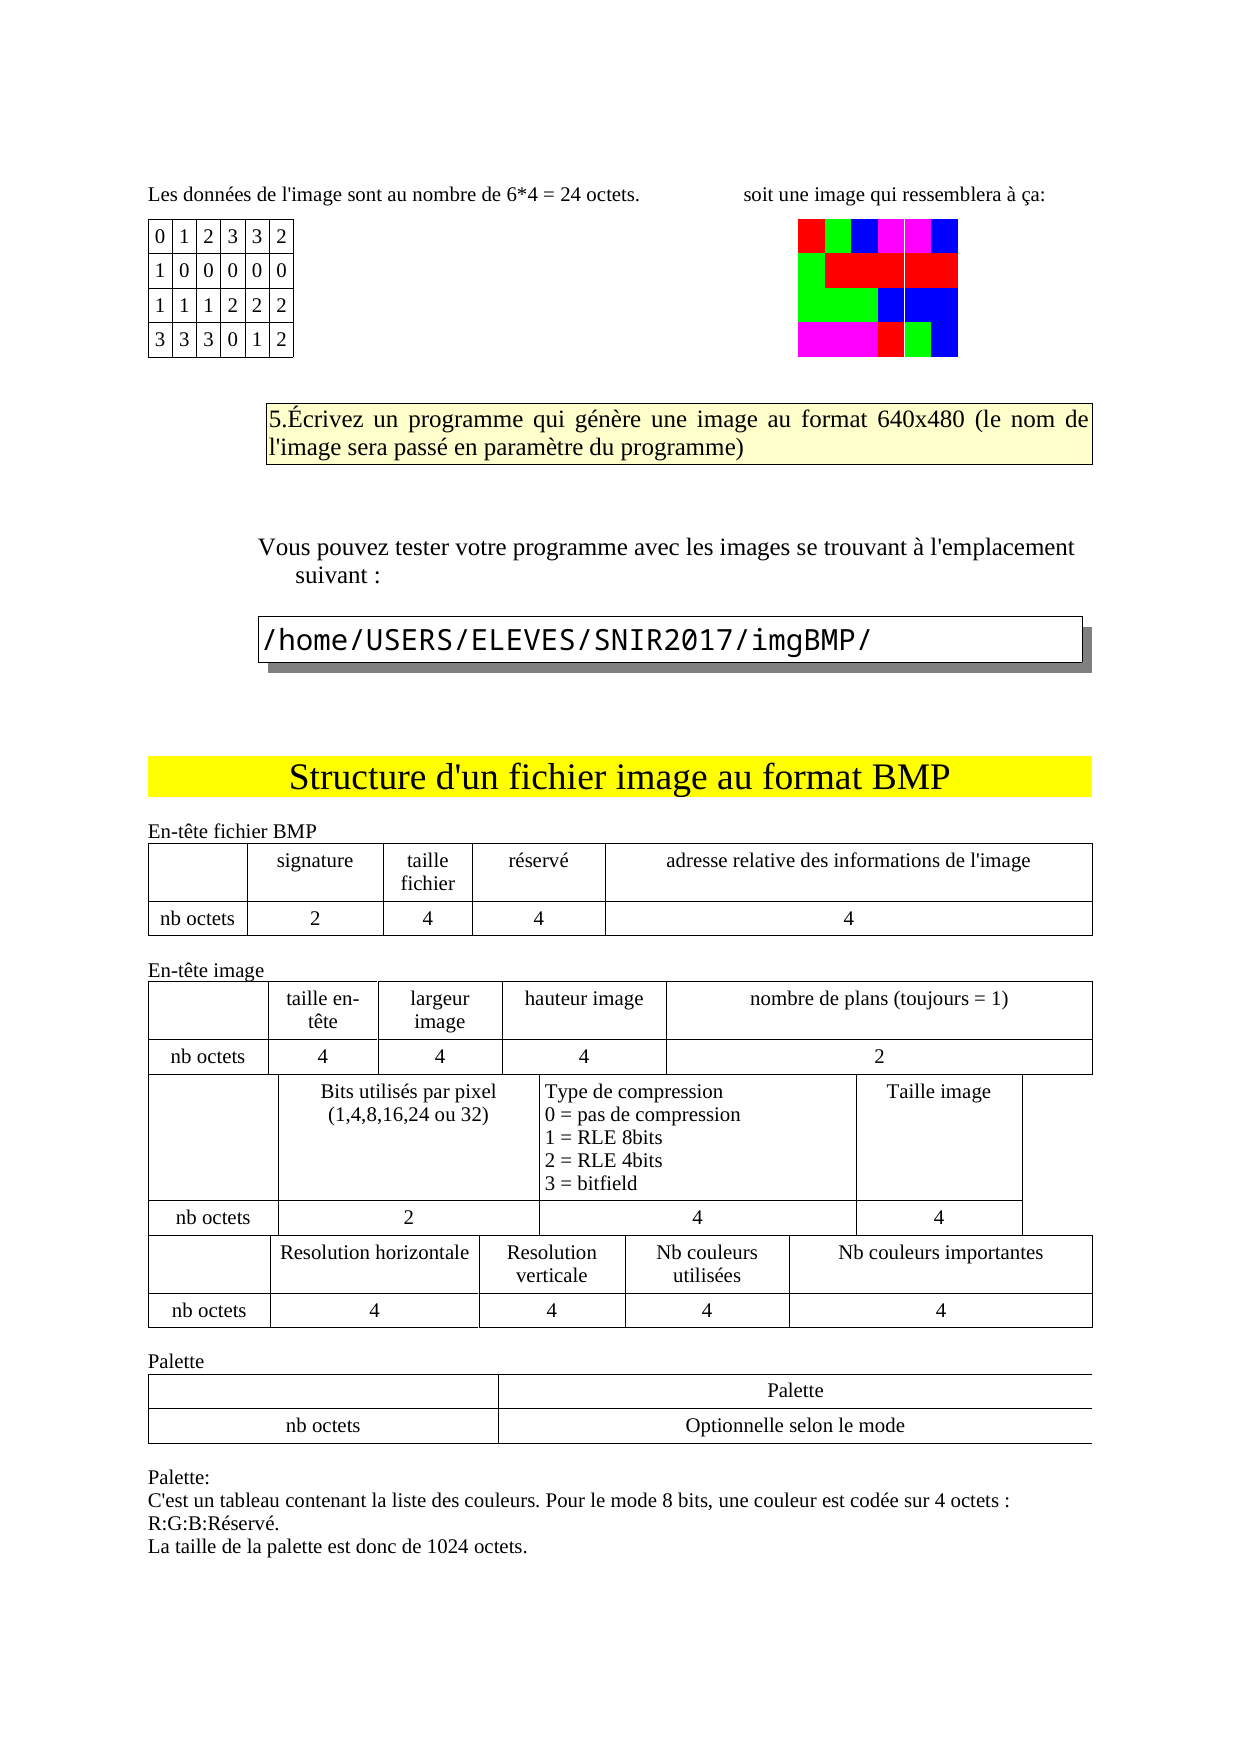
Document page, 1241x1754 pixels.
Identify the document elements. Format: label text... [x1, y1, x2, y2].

table_cell 4 [626, 1294, 789, 1327]
table_header [905, 219, 931, 253]
table_header taille en-tête [269, 982, 377, 1039]
table_cell 2 [270, 323, 293, 357]
table_header [851, 219, 878, 253]
table_header [149, 1236, 270, 1293]
text En-tête fichier BMP [148, 820, 1092, 843]
table_cell 4 [480, 1294, 625, 1327]
table_header Nb couleurs importantes [790, 1236, 1092, 1293]
table_header Type de compression 0 = pas de compression 1 = RLE 8bits 2 = RLE 4bits 3 = bitfield [540, 1075, 856, 1200]
table_cell 1 [197, 289, 220, 322]
text Structure d'un fichier image au format BMP [148, 756, 1092, 797]
table_header 0 [149, 220, 172, 253]
table_header [878, 219, 904, 253]
table_cell [825, 322, 851, 357]
table_cell nb octets [149, 1201, 278, 1235]
table_cell [878, 322, 904, 357]
table_cell [798, 288, 825, 322]
table_cell [798, 253, 825, 288]
table_header largeur image [379, 982, 502, 1039]
table_cell nb octets [149, 902, 247, 935]
table_cell 0 [197, 254, 220, 288]
text Palette: [148, 1466, 1092, 1489]
table_cell 4 [271, 1294, 478, 1327]
table_cell 4 [503, 1040, 666, 1074]
table_cell [905, 253, 931, 288]
text soit une image qui ressemblera à ça: [738, 183, 1092, 206]
text /home/USERS/ELEVES/SNIR2017/imgBMP/ [259, 617, 1082, 662]
table_cell [878, 253, 904, 288]
table_cell [905, 322, 931, 357]
table_cell 2 [221, 289, 245, 322]
table_cell [825, 253, 851, 288]
table_cell 2 [246, 289, 269, 322]
table_cell 1 [246, 323, 269, 357]
list Écrivez un programme qui génère une image au format 640x480 (le nom de l'image sera passé en paramètre du programme) [267, 404, 1092, 464]
table_cell [931, 288, 958, 322]
table_cell 2 [270, 289, 293, 322]
table_cell 4 [790, 1294, 1092, 1327]
table_cell 4 [379, 1040, 502, 1074]
table_cell [905, 288, 931, 322]
table_header [149, 1375, 498, 1408]
text La taille de la palette est donc de 1024 octets. [148, 1535, 1092, 1558]
table_header [149, 844, 247, 901]
table_cell [825, 288, 851, 322]
table_cell 0 [270, 254, 293, 288]
table_header Nb couleurs utilisées [626, 1236, 789, 1293]
text En-tête image [148, 958, 1092, 981]
table_cell [931, 253, 958, 288]
table_cell [798, 322, 825, 357]
table_header signature [248, 844, 383, 901]
table_cell 2 [248, 902, 383, 935]
table_cell 4 [857, 1201, 1022, 1235]
table_cell Optionnelle selon le mode [499, 1409, 1092, 1443]
table_cell [931, 322, 958, 357]
table_header Resolution verticale [480, 1236, 625, 1293]
table_cell 2 [667, 1040, 1092, 1074]
table_cell [851, 253, 878, 288]
table_header Resolution horizontale [271, 1236, 478, 1293]
table_header 3 [221, 220, 245, 253]
table_header Palette [499, 1375, 1092, 1408]
table_cell 3 [197, 323, 220, 357]
table_header [825, 219, 851, 253]
table_cell nb octets [149, 1294, 270, 1327]
table_header 2 [197, 220, 220, 253]
table_header 2 [270, 220, 293, 253]
table_cell [878, 288, 904, 322]
table_cell 4 [473, 902, 605, 935]
table_cell [851, 288, 878, 322]
text Vous pouvez tester votre programme avec les images se trouvant à l'emplacement suivant : [258, 533, 1092, 588]
table_cell 3 [173, 323, 196, 357]
table_header taille fichier [384, 844, 472, 901]
table_cell 0 [173, 254, 196, 288]
table_cell 4 [606, 902, 1092, 935]
text Palette [148, 1350, 1092, 1373]
table_header 3 [246, 220, 269, 253]
table_header [931, 219, 958, 253]
table_header [798, 219, 825, 253]
table_header hauteur image [503, 982, 666, 1039]
table_cell 2 [279, 1201, 539, 1235]
table_cell 3 [149, 323, 172, 357]
table_cell 1 [149, 289, 172, 322]
table_cell nb octets [149, 1409, 498, 1443]
table_cell 1 [149, 254, 172, 288]
table_cell 0 [221, 254, 245, 288]
table_cell 1 [173, 289, 196, 322]
table_cell 0 [221, 323, 245, 357]
table_header Bits utilisés par pixel (1,4,8,16,24 ou 32) [279, 1075, 539, 1200]
table_cell [851, 322, 878, 357]
table_cell 0 [246, 254, 269, 288]
table_header Taille image [857, 1075, 1022, 1200]
table_header réservé [473, 844, 605, 901]
table_header nombre de plans (toujours = 1) [667, 982, 1092, 1039]
table_cell 4 [384, 902, 472, 935]
table_header 1 [173, 220, 196, 253]
text Les données de l'image sont au nombre de 6*4 = 24 octets. [148, 183, 738, 206]
table_cell 4 [540, 1201, 856, 1235]
table_cell nb octets [149, 1040, 268, 1074]
table_header [149, 1075, 278, 1200]
table_header adresse relative des informations de l'image [606, 844, 1092, 901]
text C'est un tableau contenant la liste des couleurs. Pour le mode 8 bits, une couleur est codée sur 4 octets : R:G:B:Réservé. [148, 1489, 1092, 1535]
table_cell 4 [269, 1040, 377, 1074]
table_header [149, 982, 268, 1039]
